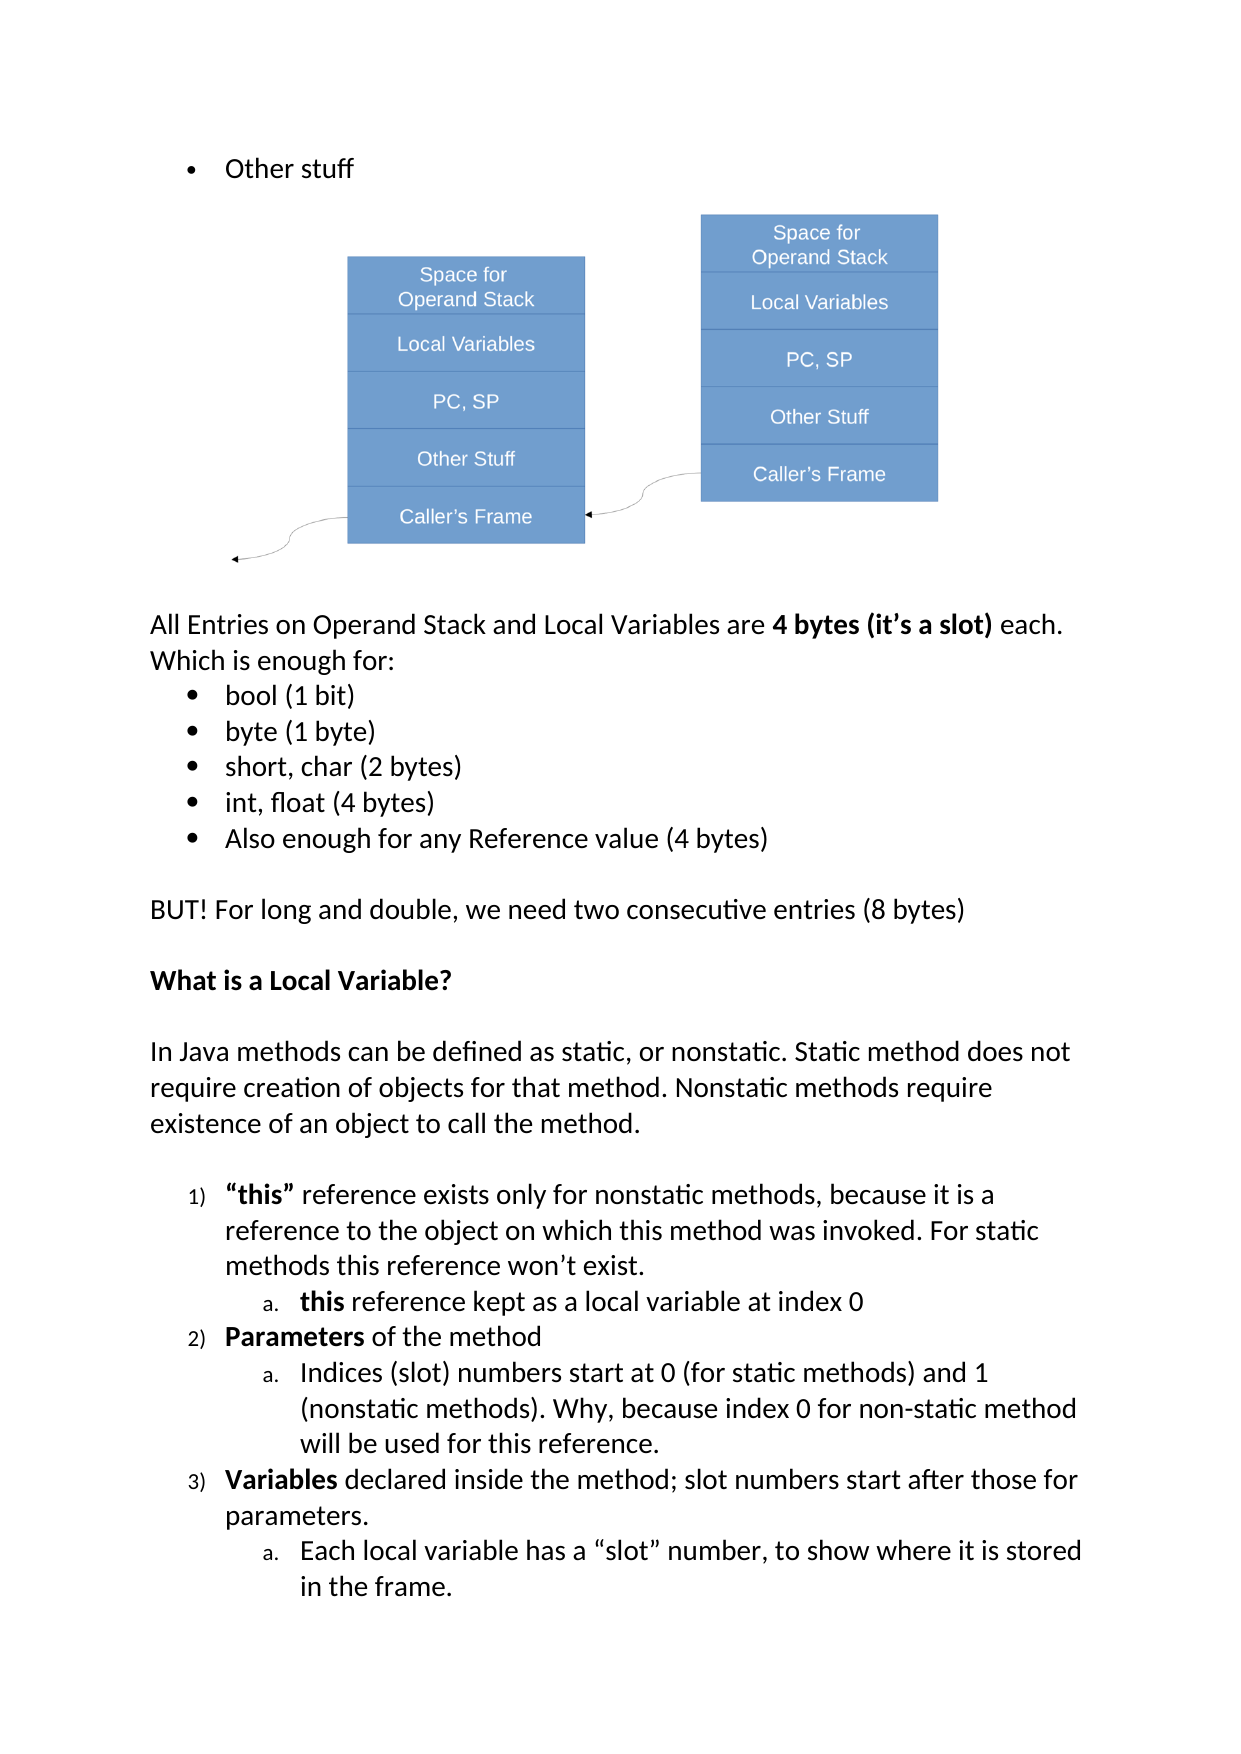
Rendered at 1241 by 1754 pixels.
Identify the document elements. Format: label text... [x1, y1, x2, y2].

list Also enough for any Reference value (4 bytes) [187, 820, 1090, 855]
list Other stuff [187, 150, 1090, 186]
list Each local variable has a “slot” number, to show where it is stored in the frame. [262, 1532, 1090, 1603]
list Indices (slot) numbers start at 0 (for static methods) and 1 (nonstatic methods). Why, because index 0 for non-static method will be used for this reference. [262, 1354, 1090, 1461]
list Parameters of the method [187, 1318, 1090, 1354]
text In Java methods can be defined as static, or nonstatic. Static method does not require creation of objects for that method. Nonstatic methods require existence of an object to call the method. [150, 1033, 1090, 1140]
text BUT! For long and double, we need two consecutive entries (8 bytes) [150, 891, 1090, 927]
list this reference kept as a local variable at index 0 [262, 1283, 1090, 1318]
text What is a Local Variable? [150, 962, 1090, 998]
text All Entries on Operand Stack and Local Variables are 4 bytes (it’s a slot) each. Which is enough for: [150, 606, 1090, 677]
list bool (1 bit) [187, 677, 1090, 713]
list “this” reference exists only for nonstatic methods, because it is a reference to the object on which this method was invoked. For static methods this reference won’t exist. [187, 1176, 1090, 1283]
list short, char (2 bytes) [187, 748, 1090, 784]
list byte (1 byte) [187, 713, 1090, 748]
list Variables declared inside the method; slot numbers start after those for parameters. [187, 1461, 1090, 1532]
list int, float (4 bytes) [187, 784, 1090, 820]
